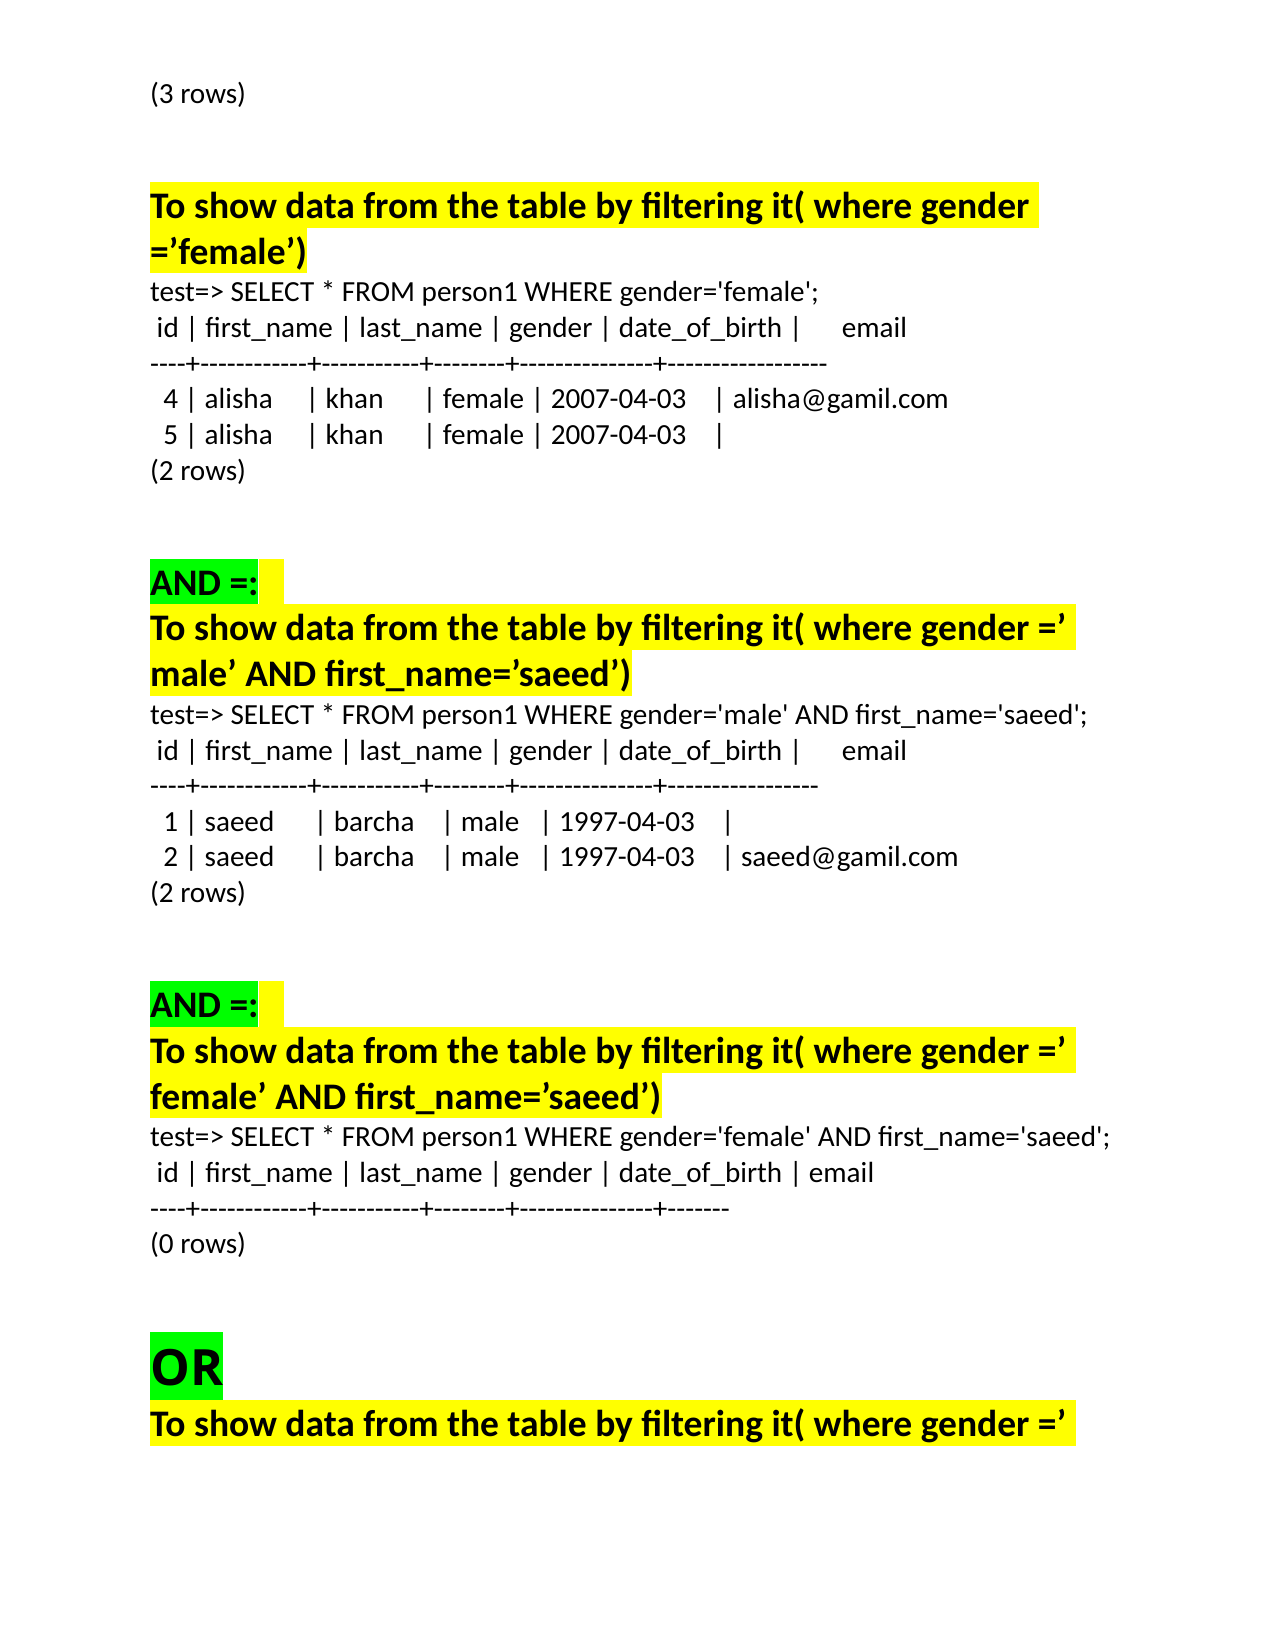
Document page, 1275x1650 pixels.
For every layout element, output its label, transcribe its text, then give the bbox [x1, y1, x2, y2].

text ----+------------+-----------+--------+---------------+------------------ [150, 345, 1125, 380]
text To show data from the table by filtering it( where gender =’female’) [150, 182, 1125, 273]
text id | first_name | last_name | gender | date_of_birth | email [150, 309, 1125, 345]
text 1 | saeed | barcha | male | 1997-04-03 | [150, 803, 1125, 838]
text (2 rows) [150, 452, 1125, 487]
text id | first_name | last_name | gender | date_of_birth | email [150, 732, 1125, 767]
text AND =: [150, 981, 1125, 1027]
text (2 rows) [150, 874, 1125, 910]
text (3 rows) [150, 75, 1125, 111]
text ----+------------+-----------+--------+---------------+----------------- [150, 767, 1125, 803]
text 5 | alisha | khan | female | 2007-04-03 | [150, 416, 1125, 452]
text To show data from the table by filtering it( where gender =’ female’ AND first_name=’saeed’) [150, 1027, 1125, 1118]
text ----+------------+-----------+--------+---------------+------- [150, 1190, 1125, 1225]
text test=> SELECT * FROM person1 WHERE gender='male' AND first_name='saeed'; [150, 696, 1125, 732]
text id | first_name | last_name | gender | date_of_birth | email [150, 1154, 1125, 1190]
text OR [150, 1332, 1125, 1400]
text 4 | alisha | khan | female | 2007-04-03 | alisha@gamil.com [150, 380, 1125, 416]
text test=> SELECT * FROM person1 WHERE gender='female' AND first_name='saeed'; [150, 1118, 1125, 1154]
text 2 | saeed | barcha | male | 1997-04-03 | saeed@gamil.com [150, 838, 1125, 874]
text AND =: [150, 558, 1125, 604]
text To show data from the table by filtering it( where gender =’ male’ AND first_name=’saeed’) [150, 604, 1125, 696]
text (0 rows) [150, 1225, 1125, 1261]
text test=> SELECT * FROM person1 WHERE gender='female'; [150, 273, 1125, 309]
text To show data from the table by filtering it( where gender =’ [150, 1400, 1125, 1446]
